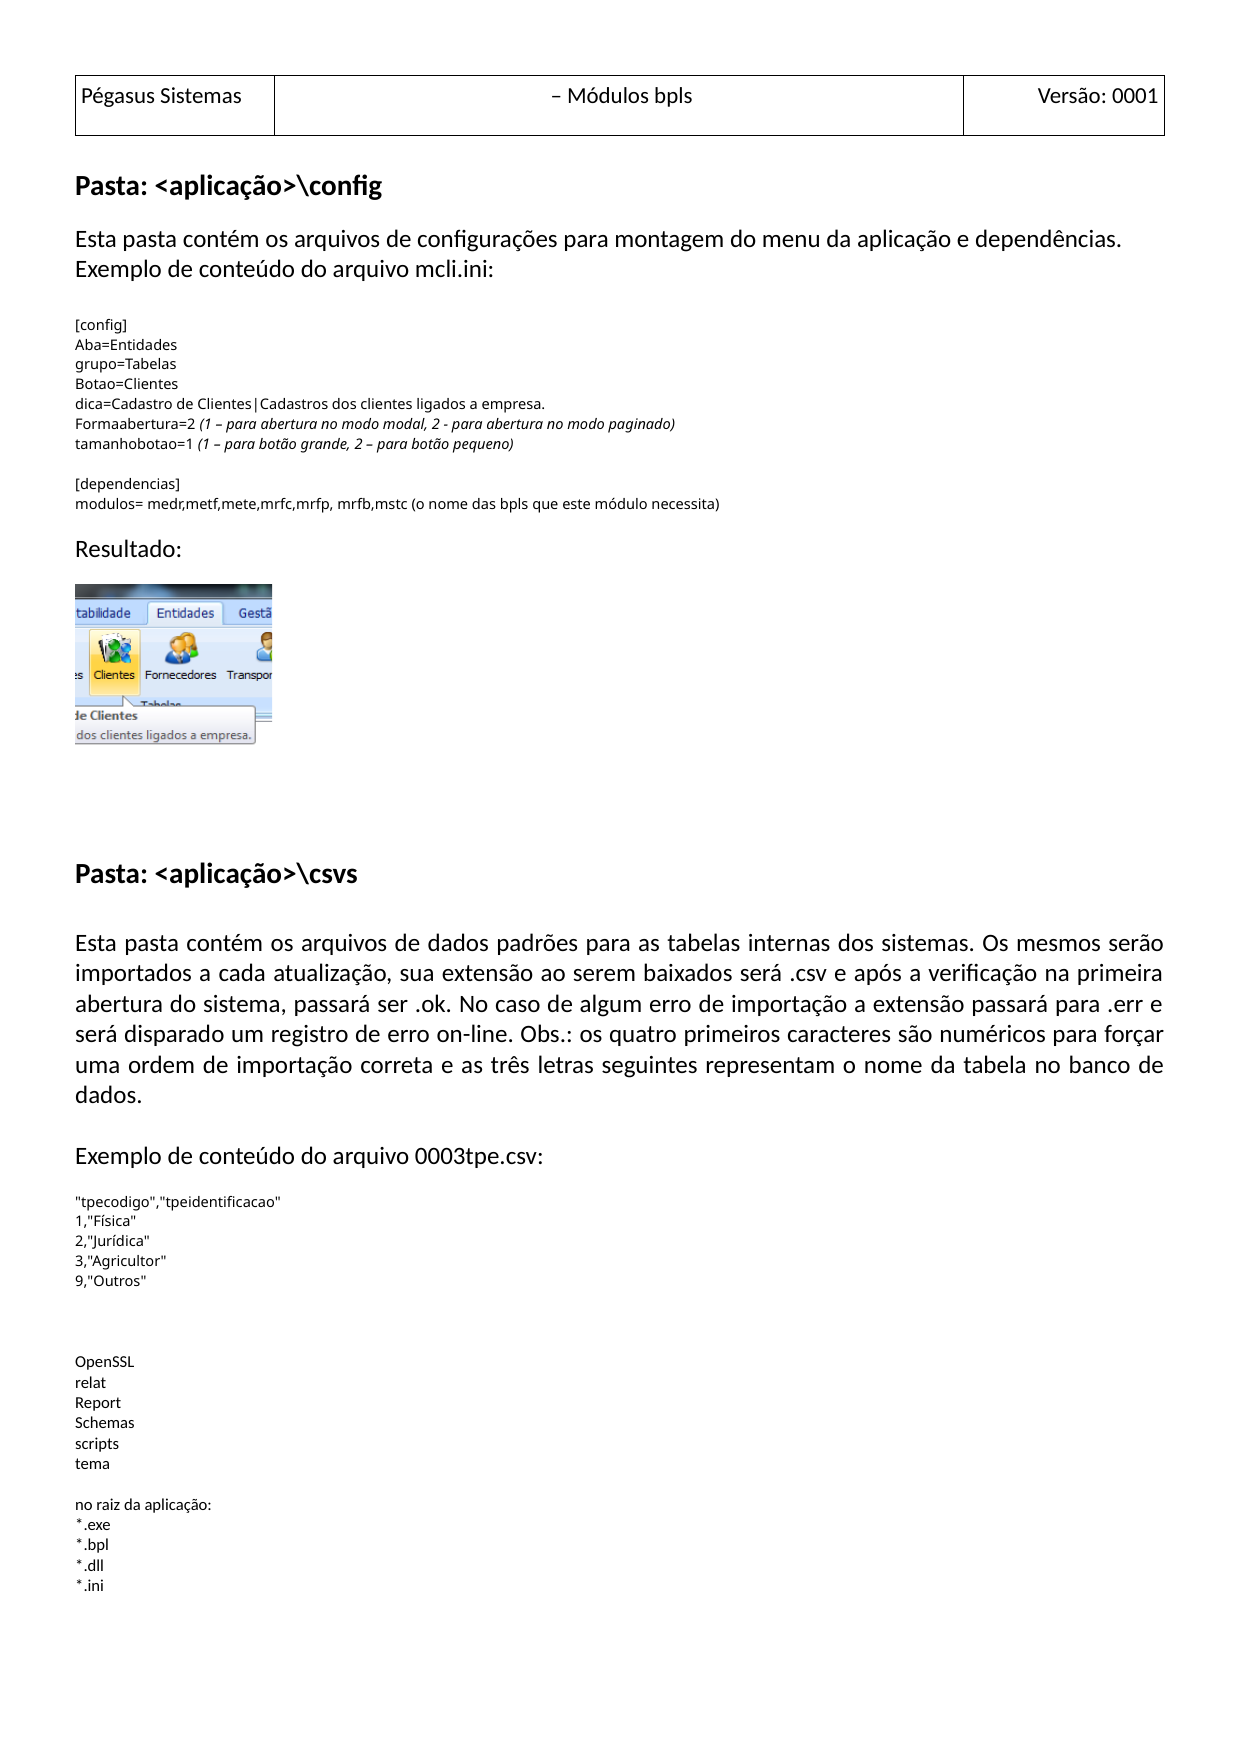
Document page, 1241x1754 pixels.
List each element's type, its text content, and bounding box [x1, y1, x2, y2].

text scripts [75, 1433, 1165, 1453]
text tema [75, 1453, 1165, 1474]
text Esta pasta contém os arquivos de dados padrões para as tabelas internas dos sistemas. Os mesmos serão importados a cada atualização, sua extensão ao serem baixados será .csv e após a verificação na primeira abertura do sistema, passará ser .ok. No caso de algum erro de importação a extensão passará para .err e será disparado um registro de erro on-line. Obs.: os quatro primeiros caracteres são numéricos para forçar uma ordem de importação correta e as três letras seguintes representam o nome da tabela no banco de dados. [75, 927, 1165, 1110]
text Pasta: <aplicação>\config [75, 167, 1165, 202]
text Exemplo de conteúdo do arquivo 0003tpe.csv: [75, 1141, 1165, 1171]
text Report [75, 1392, 1165, 1413]
text 3,"Agricultor" [75, 1251, 1165, 1271]
text Aba=Entidades [75, 334, 1165, 354]
text *.bpl [75, 1534, 1165, 1555]
text [config] [75, 314, 1165, 334]
text Schemas [75, 1413, 1165, 1433]
text Formaabertura=2 (1 – para abertura no modo modal, 2 - para abertura no modo paginado) [75, 414, 1165, 434]
text tamanhobotao=1 (1 – para botão grande, 2 – para botão pequeno) [75, 434, 1165, 454]
text [dependencias] [75, 473, 1165, 493]
text *.dll [75, 1555, 1165, 1575]
text Esta pasta contém os arquivos de configurações para montagem do menu da aplicação e dependências. [75, 223, 1165, 253]
text Resultado: [75, 534, 1165, 564]
text *.ini [75, 1575, 1165, 1596]
text grupo=Tabelas [75, 354, 1165, 374]
text Exemplo de conteúdo do arquivo mcli.ini: [75, 253, 1165, 284]
text 1,"Física" [75, 1211, 1165, 1231]
text relat [75, 1372, 1165, 1392]
text modulos= medr,metf,mete,mrfc,mrfp, mrfb,mstc (o nome das bpls que este módulo necessita) [75, 493, 1165, 513]
text no raiz da aplicação: [75, 1494, 1165, 1514]
text dica=Cadastro de Clientes|Cadastros dos clientes ligados a empresa. [75, 394, 1165, 414]
text "tpecodigo","tpeidentificacao" [75, 1191, 1165, 1211]
text Pasta: <aplicação>\csvs [75, 856, 1165, 891]
text 2,"Jurídica" [75, 1231, 1165, 1251]
text OpenSSL [75, 1352, 1165, 1372]
text Botao=Clientes [75, 374, 1165, 394]
text 9,"Outros" [75, 1271, 1165, 1291]
text *.exe [75, 1514, 1165, 1534]
